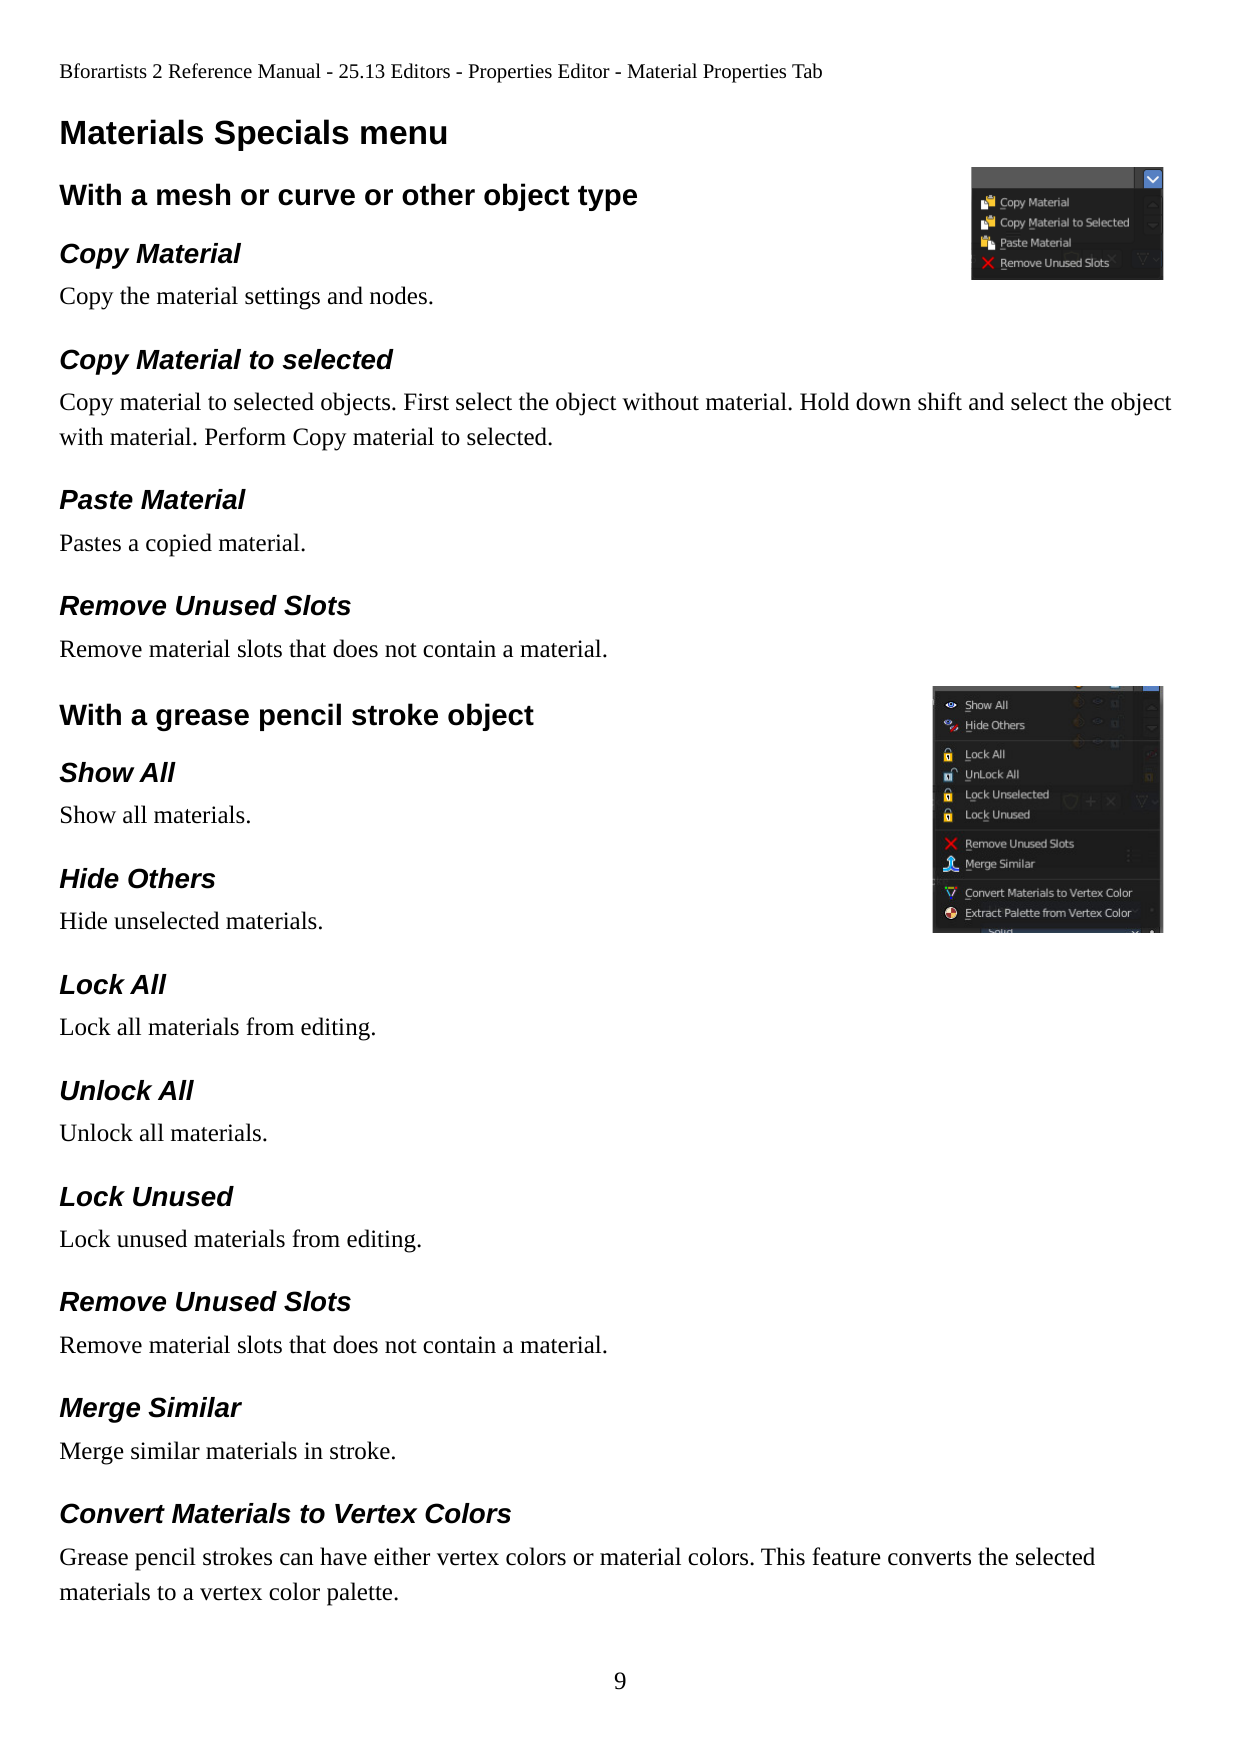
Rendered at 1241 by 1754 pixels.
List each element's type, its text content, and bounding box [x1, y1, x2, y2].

text Grease pencil strokes can have either vertex colors or material colors. This feature converts the selected materials to a vertex color palette. [59, 1542, 1181, 1605]
subtitle Lock Unused [59, 1180, 1181, 1212]
subtitle [1164, 237, 1181, 269]
text Merge similar materials in stroke. [59, 1436, 1181, 1465]
text Show all materials. [59, 801, 932, 829]
text Remove material slots that does not contain a material. [59, 634, 1181, 662]
subtitle [1164, 756, 1181, 788]
text Pastes a copied material. [59, 528, 1181, 557]
picture [932, 686, 1164, 933]
subtitle Remove Unused Slots [59, 589, 1181, 621]
text Hide unselected materials. [59, 906, 1181, 935]
subtitle Copy Material to selected [59, 343, 1181, 375]
text Copy the material settings and nodes. [59, 281, 1181, 310]
text Lock all materials from editing. [59, 1012, 1181, 1041]
subtitle Materials Specials menu [59, 113, 1181, 151]
text Remove material slots that does not contain a material. [59, 1330, 1181, 1359]
subtitle Convert Materials to Vertex Colors [59, 1498, 1181, 1529]
subtitle Lock All [59, 968, 1181, 1000]
picture [971, 167, 1164, 280]
text [1164, 801, 1181, 829]
subtitle Unlock All [59, 1074, 1181, 1106]
text Lock unused materials from editing. [59, 1224, 1181, 1253]
subtitle Remove Unused Slots [59, 1286, 1181, 1318]
text Copy material to selected objects. First select the object without material. Hold down shift and select the object with material. Perform Copy material to selected. [59, 387, 1181, 451]
subtitle Hide Others [59, 862, 932, 894]
subtitle With a grease pencil stroke object [59, 697, 932, 731]
subtitle With a mesh or curve or other object type [59, 178, 971, 212]
subtitle Copy Material [59, 237, 971, 269]
subtitle Merge Similar [59, 1392, 1181, 1424]
subtitle Show All [59, 756, 932, 788]
subtitle [1164, 862, 1181, 894]
subtitle Paste Material [59, 483, 1181, 515]
text Unlock all materials. [59, 1118, 1181, 1147]
